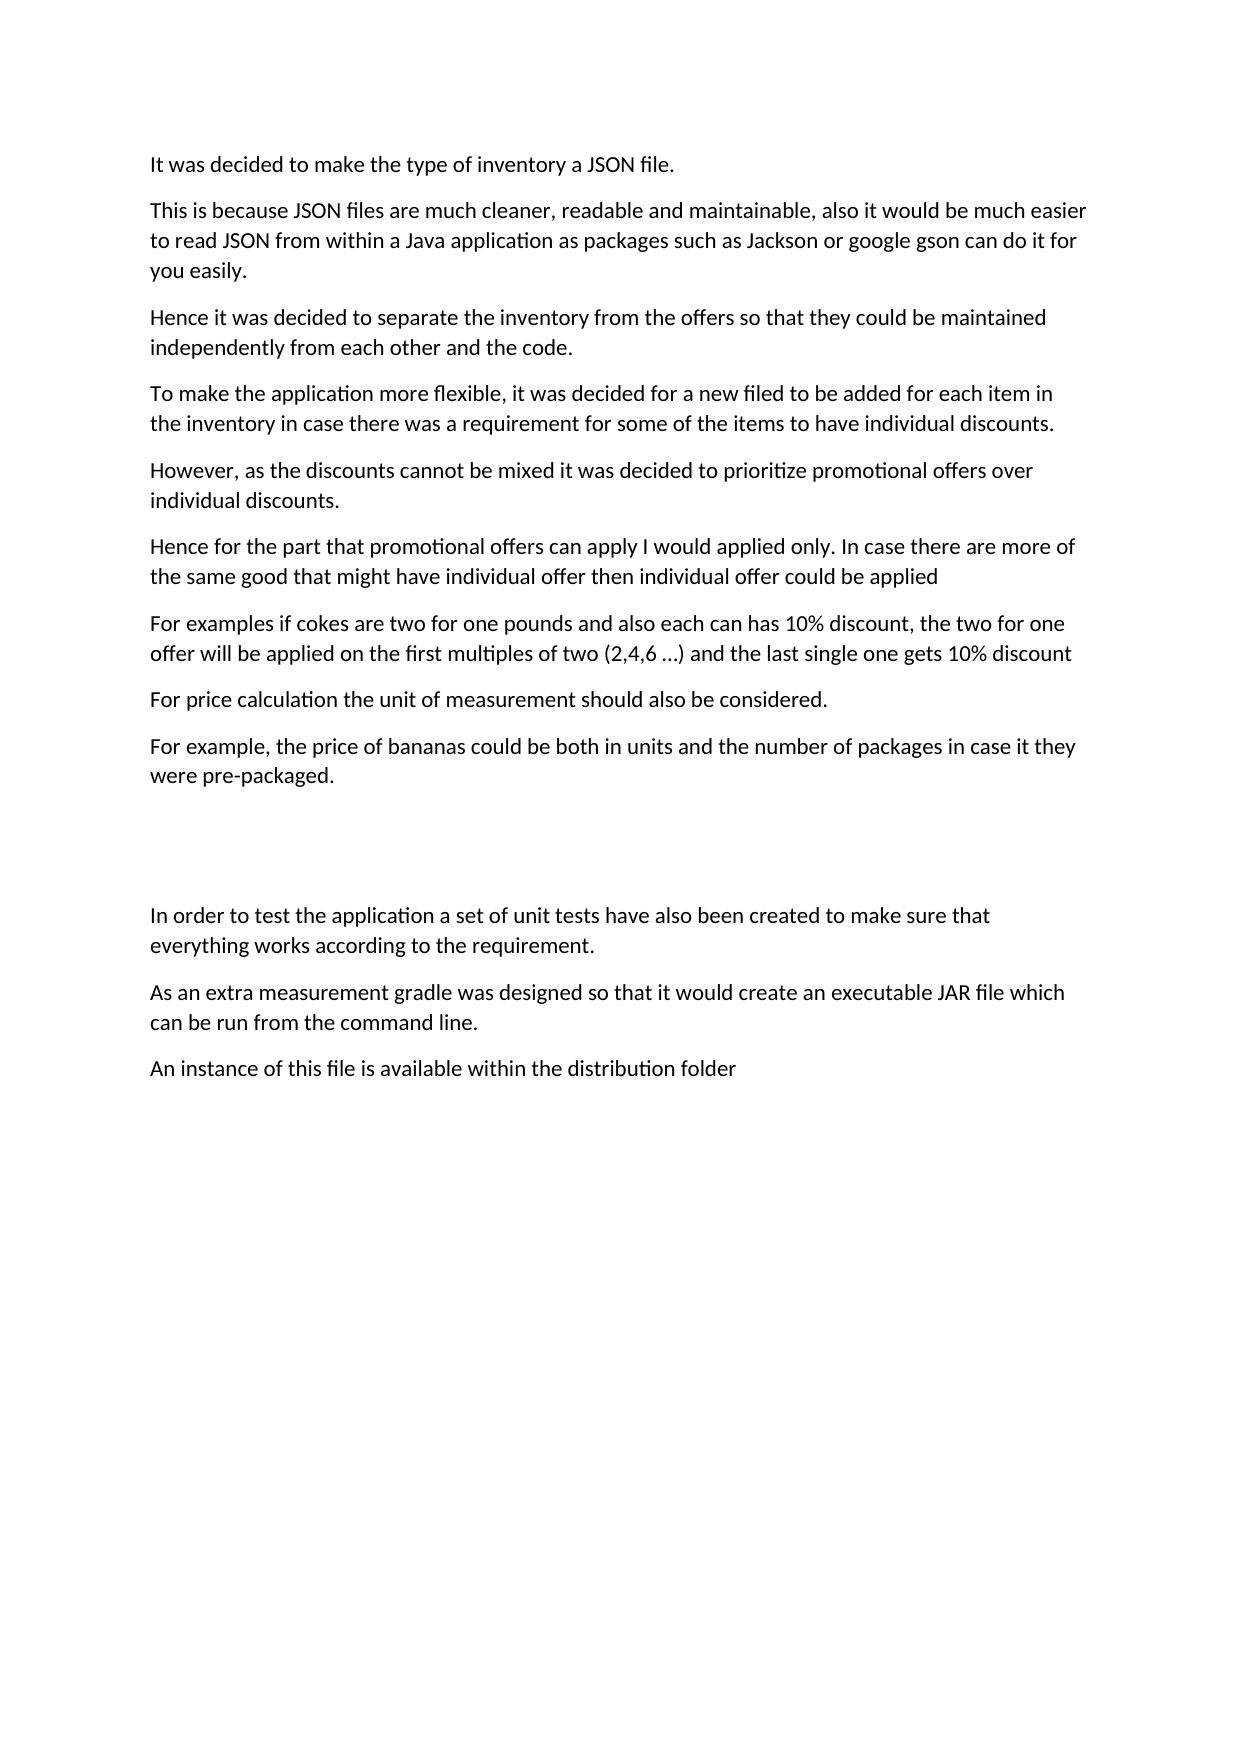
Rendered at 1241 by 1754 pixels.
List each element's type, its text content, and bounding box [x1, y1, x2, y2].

text It was decided to make the type of inventory a JSON file. [150, 150, 1090, 178]
text For examples if cokes are two for one pounds and also each can has 10% discount, the two for one offer will be applied on the first multiples of two (2,4,6 …) and the last single one gets 10% discount [150, 609, 1090, 667]
text As an extra measurement gradle was designed so that it would create an executable JAR file which can be run from the command line. [150, 978, 1090, 1036]
text An instance of this file is available within the distribution folder [150, 1054, 1090, 1082]
text To make the application more flexible, it was decided for a new filed to be added for each item in the inventory in case there was a requirement for some of the items to have individual discounts. [150, 379, 1090, 437]
text Hence for the part that promotional offers can apply I would applied only. In case there are more of the same good that might have individual offer then individual offer could be applied [150, 532, 1090, 590]
text Hence it was decided to separate the inventory from the offers so that they could be maintained independently from each other and the code. [150, 303, 1090, 361]
text This is because JSON files are much cleaner, readable and maintainable, also it would be much easier to read JSON from within a Java application as packages such as Jackson or google gson can do it for you easily. [150, 197, 1090, 284]
text However, as the discounts cannot be mixed it was decided to prioritize promotional offers over individual discounts. [150, 456, 1090, 514]
text For price calculation the unit of measurement should also be considered. [150, 685, 1090, 713]
text In order to test the application a set of unit tests have also been created to make sure that everything works according to the requirement. [150, 901, 1090, 959]
text For example, the price of bananas could be both in units and the number of packages in case it they were pre-packaged. [150, 732, 1090, 790]
